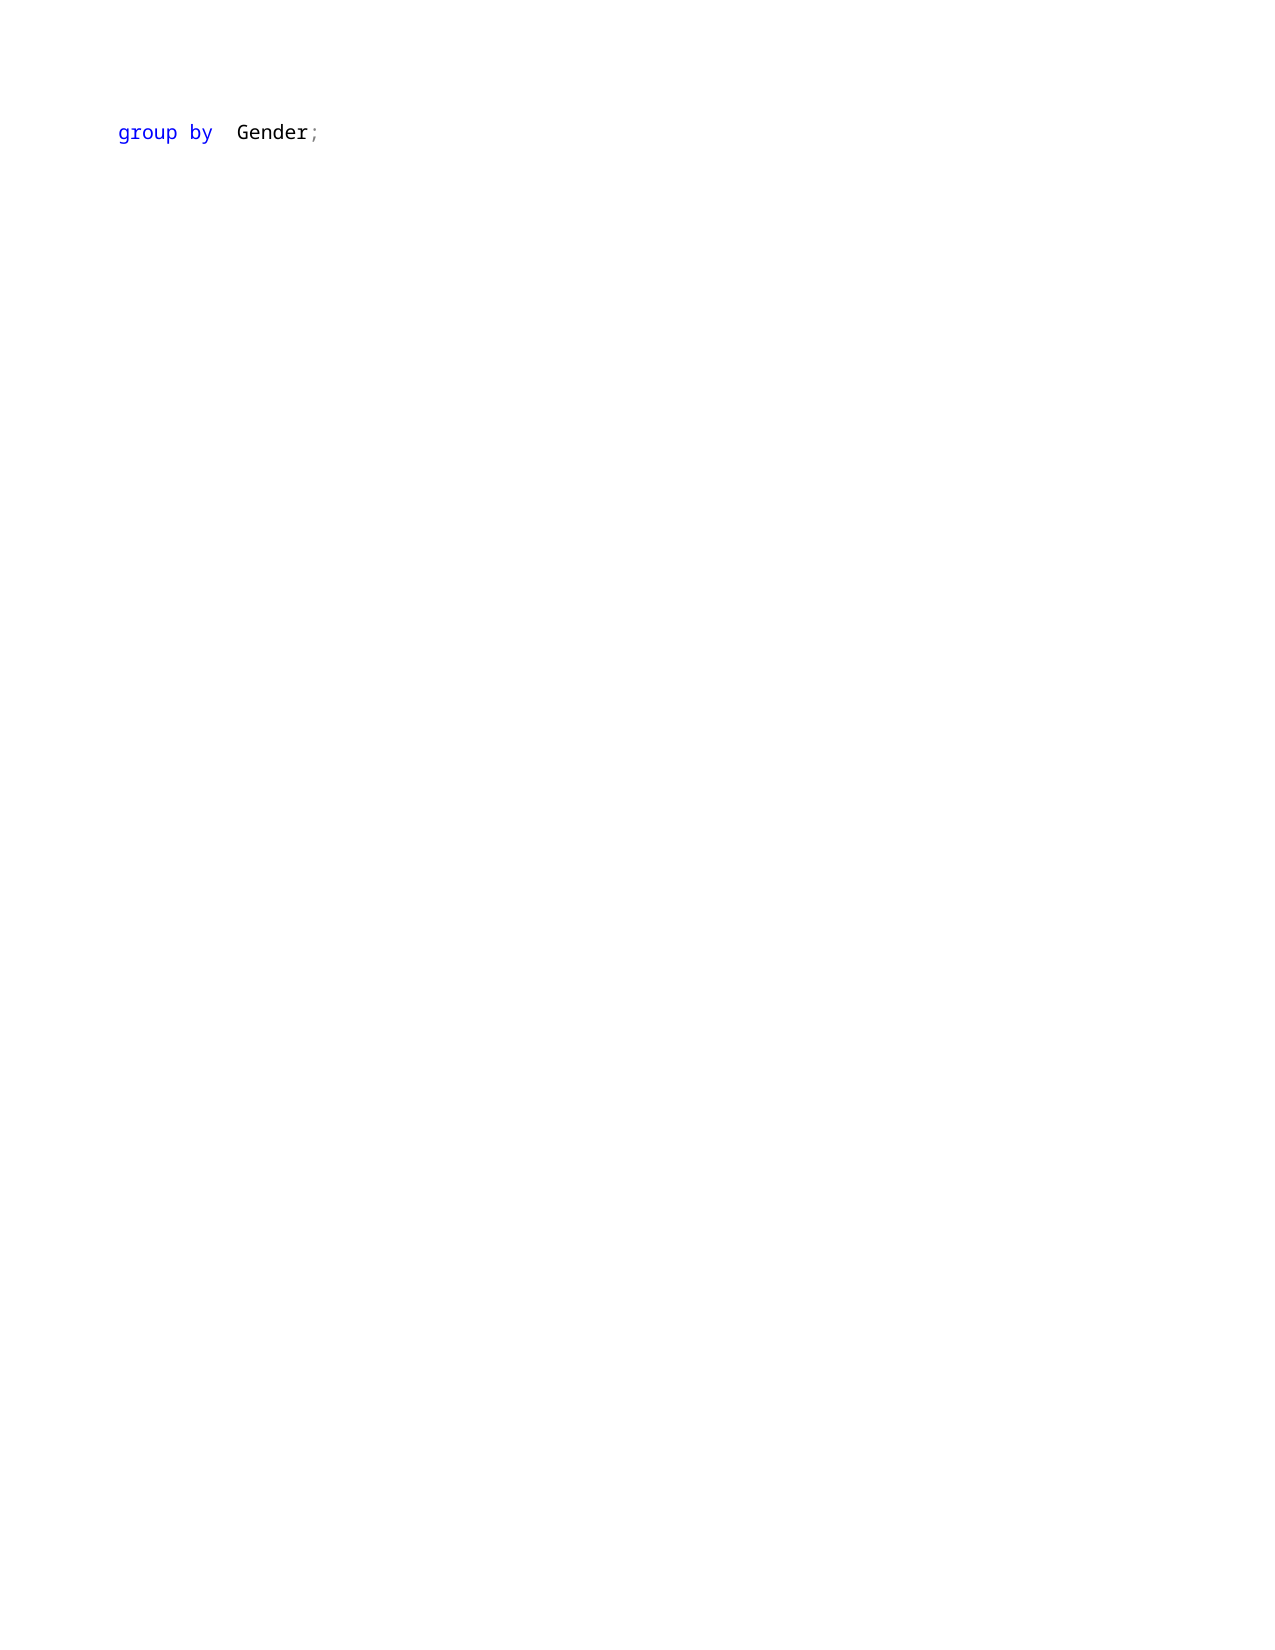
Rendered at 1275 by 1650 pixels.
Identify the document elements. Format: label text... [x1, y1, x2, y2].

text group by Gender; [118, 118, 1157, 145]
